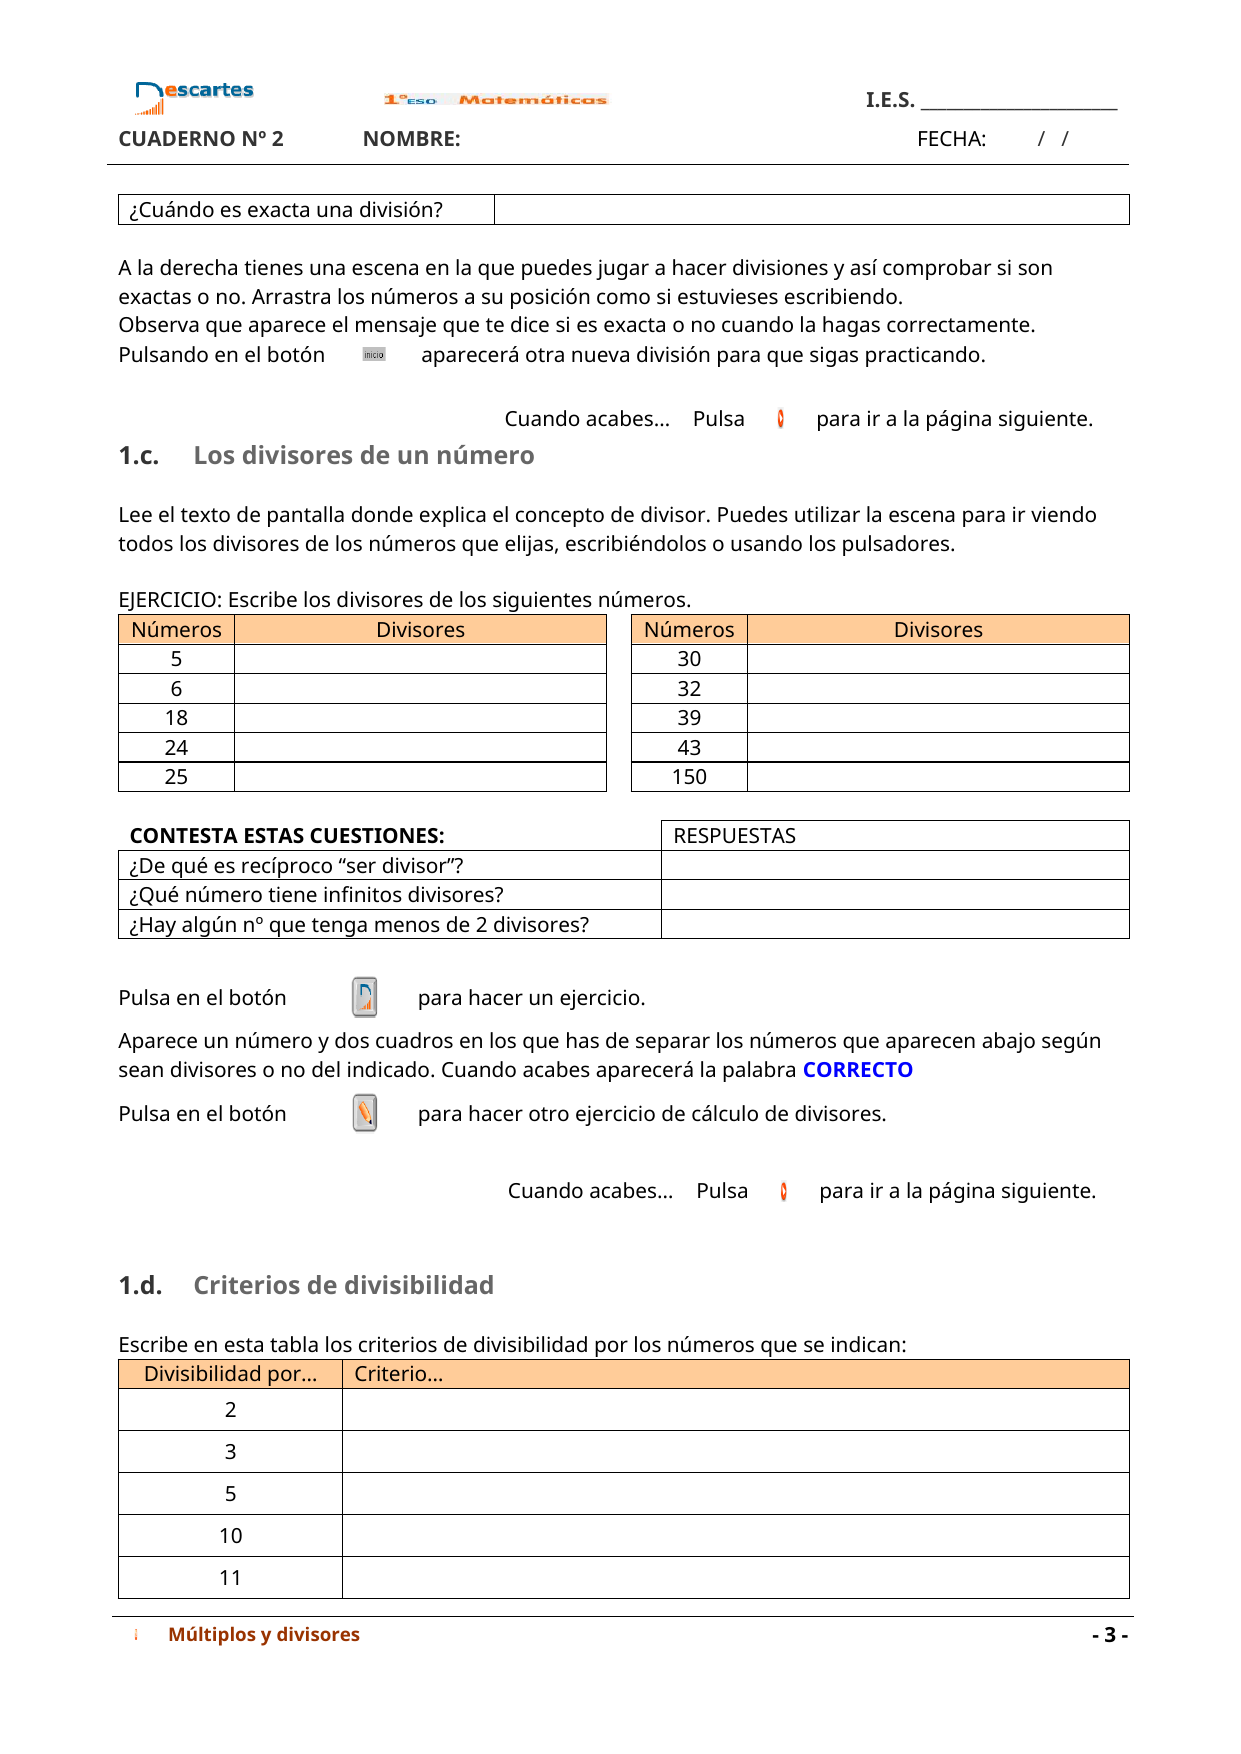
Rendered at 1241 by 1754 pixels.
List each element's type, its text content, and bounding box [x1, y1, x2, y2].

table_header aparecerá otra nueva división para que sigas practicando. [418, 339, 1160, 370]
table_header [753, 399, 809, 438]
table_cell 39 [632, 704, 747, 732]
table_cell 10 [119, 1515, 342, 1556]
table_header Pulsa [681, 1171, 756, 1210]
table_cell [607, 673, 631, 702]
table_cell [343, 1473, 1129, 1514]
table_header Cuando acabes… [111, 1171, 681, 1210]
picture [777, 407, 784, 429]
table_header Criterio… [343, 1360, 1129, 1388]
table_cell [343, 1431, 1129, 1472]
picture [134, 82, 257, 115]
table_cell [324, 1084, 406, 1143]
table_header [324, 968, 406, 1027]
table_cell [748, 733, 1129, 761]
table_cell [343, 1515, 1129, 1556]
table_cell [343, 1557, 1129, 1598]
table_cell para hacer otro ejercicio de cálculo de divisores. [406, 1084, 1129, 1143]
table_cell 30 [632, 645, 747, 673]
table_cell 6 [119, 674, 234, 702]
table_cell [607, 732, 631, 761]
table_cell [235, 674, 606, 702]
list Criterios de divisibilidad [118, 1268, 1128, 1302]
picture [134, 1628, 138, 1640]
table_header para ir a la página siguiente. [812, 1171, 1137, 1210]
table_header [756, 1171, 812, 1210]
text A la derecha tienes una escena en la que puedes jugar a hacer divisiones y así comprobar si son exactas o no. Arrastra los números a su posición como si estuvieses escribiendo. [118, 253, 1128, 310]
table_cell 11 [119, 1557, 342, 1598]
table_cell [343, 1389, 1129, 1430]
table_header Números [632, 615, 747, 643]
table_cell 32 [632, 674, 747, 702]
table_cell [748, 674, 1129, 702]
table_cell 150 [632, 763, 747, 791]
picture [351, 1092, 378, 1134]
table_cell [235, 645, 606, 673]
table_cell [607, 644, 631, 673]
table_header Números [119, 615, 234, 643]
text Escribe en esta tabla los criterios de divisibilidad por los números que se indican: [118, 1330, 1128, 1358]
table_cell [235, 704, 606, 732]
table_cell ¿Cuándo es exacta una división? [119, 195, 494, 223]
table_cell 43 [632, 733, 747, 761]
table_cell ¿De qué es recíproco “ser divisor”? [119, 851, 661, 879]
table_cell [235, 763, 606, 791]
text EJERCICIO: Escribe los divisores de los siguientes números. [118, 586, 1128, 614]
table_cell 24 [119, 733, 234, 761]
table_header Divisibilidad por… [119, 1360, 342, 1388]
table_cell [662, 880, 1129, 909]
picture [351, 976, 378, 1018]
table_cell [235, 733, 606, 761]
table_cell 5 [119, 645, 234, 673]
text Observa que aparece el mensaje que te dice si es exacta o no cuando la hagas correctamente. [118, 310, 1128, 339]
table_cell ¿Hay algún nº que tenga menos de 2 divisores? [119, 910, 661, 938]
picture [362, 347, 386, 361]
table_cell 3 [119, 1431, 342, 1472]
table_header [343, 339, 418, 370]
table_cell [748, 645, 1129, 673]
table_cell Pulsa en el botón [107, 1084, 323, 1143]
table_header [607, 614, 631, 643]
table_header para hacer un ejercicio. [406, 968, 1129, 1027]
table_cell 18 [119, 704, 234, 732]
table_cell [495, 195, 1129, 223]
table_cell Aparece un número y dos cuadros en los que has de separar los números que aparecen abajo según sean divisores o no del indicado. Cuando acabes aparecerá la palabra CORRECTO [107, 1027, 1129, 1083]
table_cell 2 [119, 1389, 342, 1430]
table_header Pulsando en el botón [115, 339, 343, 370]
table_header para ir a la página siguiente. [809, 399, 1133, 438]
list Los divisores de un número [118, 438, 1128, 472]
table_header Divisores [748, 615, 1129, 643]
picture [780, 1180, 787, 1202]
picture [384, 93, 612, 105]
table_cell ¿Qué número tiene infinitos divisores? [119, 880, 661, 909]
table_header CONTESTA ESTAS CUESTIONES: [118, 820, 661, 850]
table_cell [748, 763, 1129, 791]
table_cell [662, 910, 1129, 938]
table_header RESPUESTAS [662, 821, 1129, 850]
table_cell 5 [119, 1473, 342, 1514]
text Lee el texto de pantalla donde explica el concepto de divisor. Puedes utilizar la escena para ir viendo todos los divisores de los números que elijas, escribiéndolos o usando los pulsadores. [118, 500, 1128, 557]
table_cell [607, 703, 631, 732]
table_header Cuando acabes… [111, 399, 677, 438]
table_header Pulsa en el botón [107, 968, 323, 1027]
table_cell [748, 704, 1129, 732]
table_header Divisores [235, 615, 606, 643]
table_cell [662, 851, 1129, 879]
table_header Pulsa [678, 399, 752, 438]
table_cell 25 [119, 763, 234, 791]
table_cell [607, 761, 631, 791]
